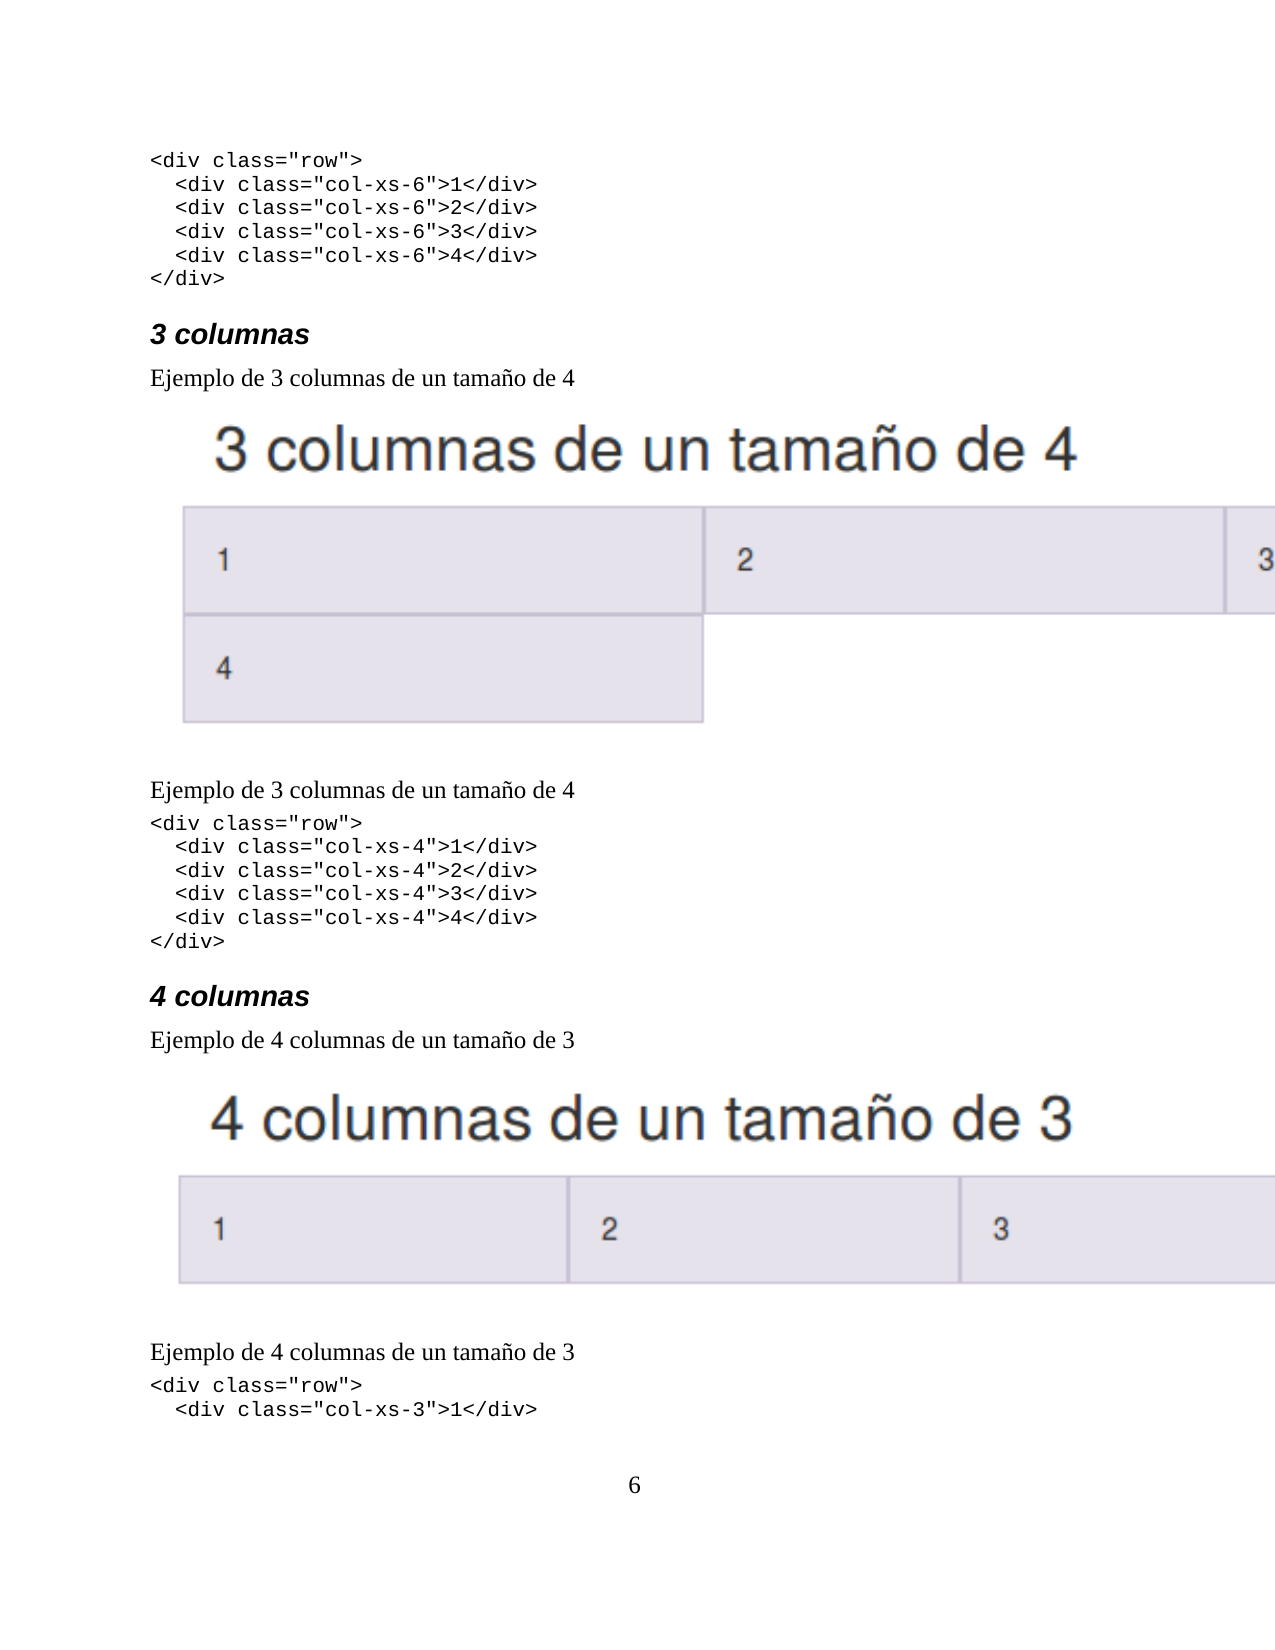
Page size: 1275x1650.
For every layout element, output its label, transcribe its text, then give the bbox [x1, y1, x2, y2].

text Ejemplo de 3 columnas de un tamaño de 4 [150, 775, 1125, 803]
text <div class="col-xs-6">1</div> [150, 174, 1125, 197]
text <div class="col-xs-4">3</div> [150, 883, 1125, 907]
text <div class="col-xs-6">2</div> [150, 197, 1125, 221]
text Ejemplo de 4 columnas de un tamaño de 3 [150, 1025, 1125, 1054]
text <div class="col-xs-6">3</div> [150, 221, 1125, 244]
text </div> [150, 268, 1125, 292]
text <div class="col-xs-3">1</div> [150, 1399, 1125, 1422]
picture [150, 1063, 1275, 1320]
picture [150, 400, 1275, 757]
text <div class="col-xs-6">4</div> [150, 244, 1125, 268]
text </div> [150, 931, 1125, 954]
text <div class="col-xs-4">2</div> [150, 860, 1125, 883]
text <div class="row"> [150, 1375, 1125, 1399]
text <div class="row"> [150, 812, 1125, 836]
text <div class="col-xs-4">4</div> [150, 907, 1125, 931]
text Ejemplo de 4 columnas de un tamaño de 3 [150, 1337, 1125, 1366]
subtitle 4 columnas [150, 979, 1125, 1013]
subtitle 3 columnas [150, 317, 1125, 350]
text <div class="col-xs-4">1</div> [150, 836, 1125, 860]
text <div class="row"> [150, 150, 1125, 174]
text Ejemplo de 3 columnas de un tamaño de 4 [150, 363, 1125, 392]
